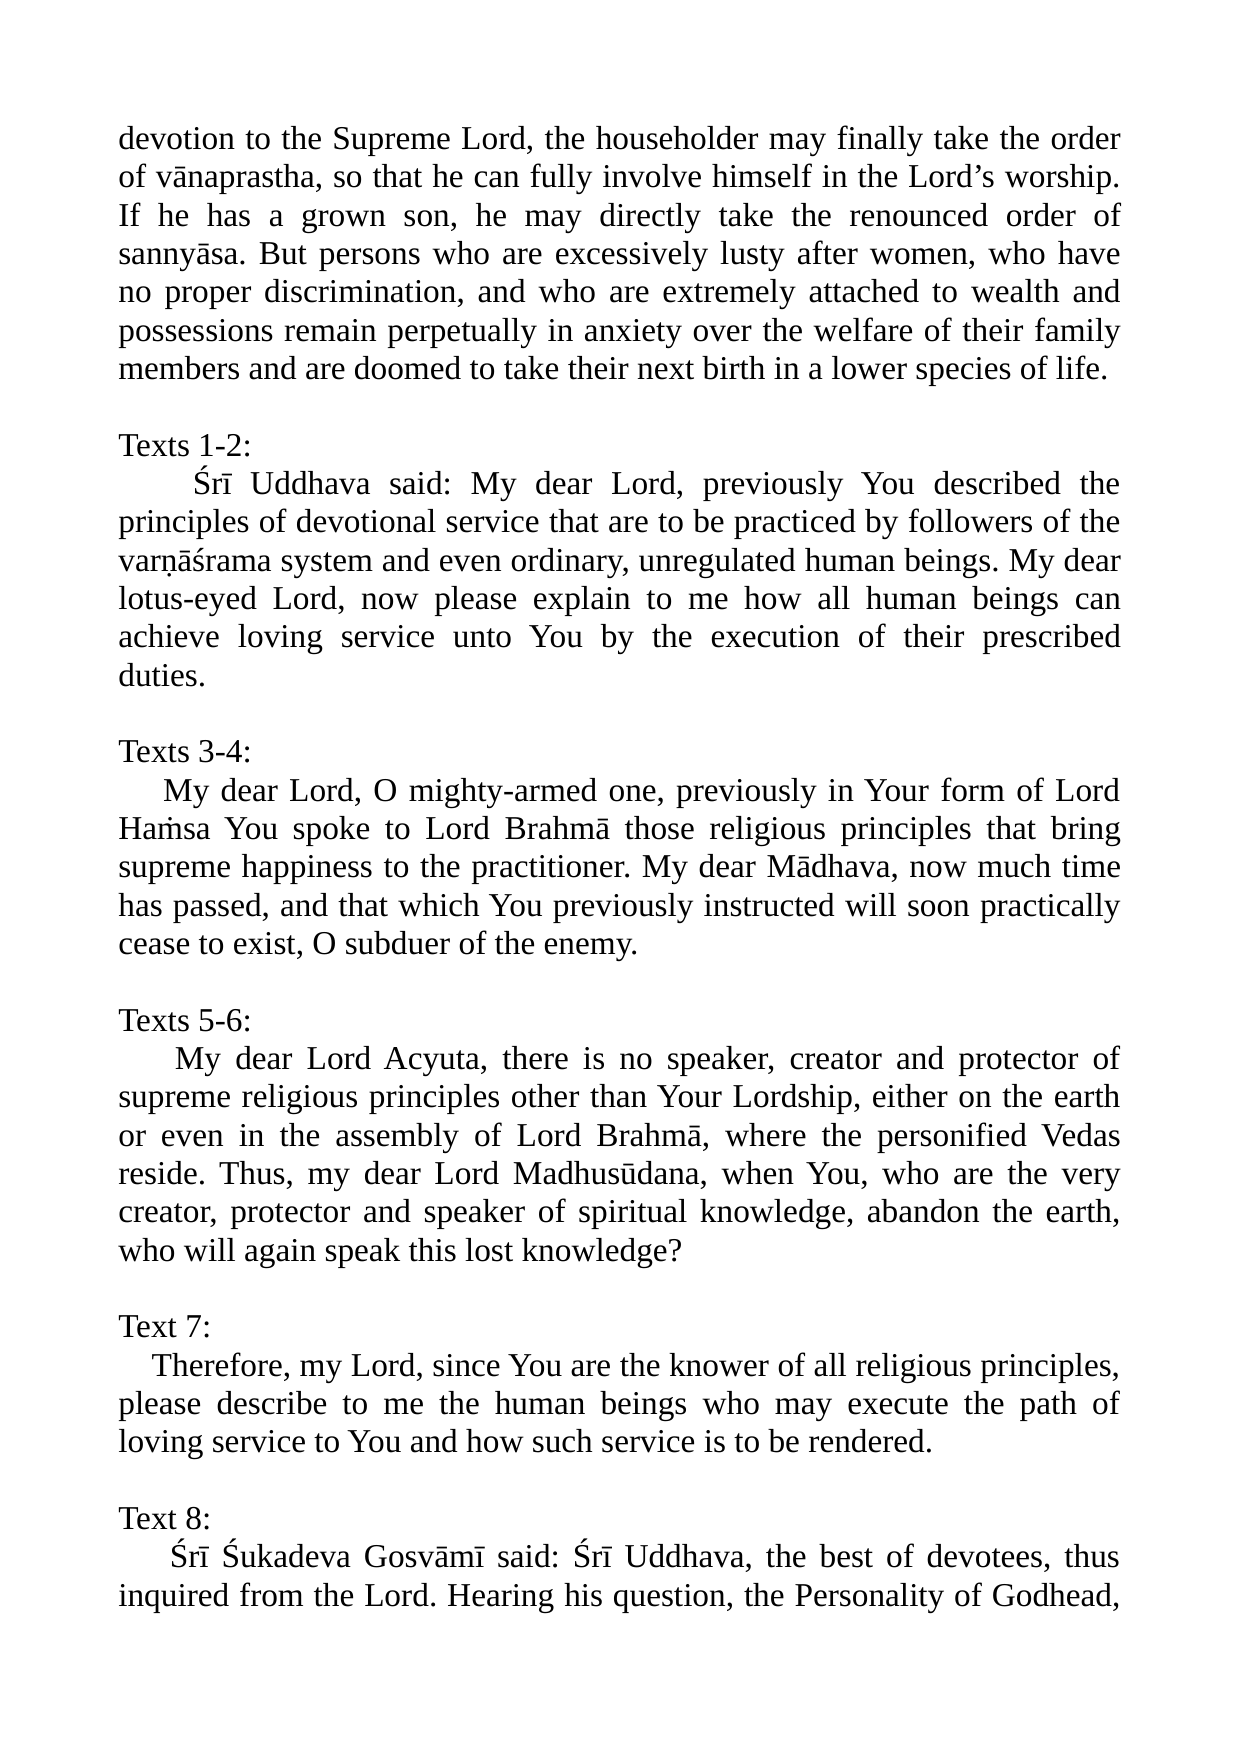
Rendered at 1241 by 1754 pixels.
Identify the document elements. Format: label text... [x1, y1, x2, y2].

text Śrī Śukadeva Gosvāmī said: Śrī Uddhava, the best of devotees, thus inquired from the Lord. Hearing his question, the Personality of Godhead, [118, 1536, 1122, 1613]
text My dear Lord, O mighty-armed one, previously in Your form of Lord Haṁsa You spoke to Lord Brahmā those religious principles that bring supreme happiness to the practitioner. My dear Mādhava, now much time has passed, and that which You previously instructed will soon practically cease to exist, O subduer of the enemy. [118, 770, 1122, 961]
text Therefore, my Lord, since You are the knower of all religious principles, please describe to me the human beings who may execute the path of loving service to You and how such service is to be rendered. [118, 1345, 1122, 1460]
text Śrī Uddhava said: My dear Lord, previously You described the principles of devotional service that are to be practiced by followers of the varṇāśrama system and even ordinary, unregulated human beings. My dear lotus-eyed Lord, now please explain to me how all human beings can achieve loving service unto You by the execution of their prescribed duties. [118, 463, 1122, 693]
text devotion to the Supreme Lord, the householder may finally take the order of vānaprastha, so that he can fully involve himself in the Lord’s worship. If he has a grown son, he may directly take the renounced order of sannyāsa. But persons who are excessively lusty after women, who have no proper discrimination, and who are extremely attached to wealth and possessions remain perpetually in anxiety over the welfare of their family members and are doomed to take their next birth in a lower species of life. [118, 118, 1122, 386]
text Texts 5-6: [118, 1000, 1122, 1038]
text Text 8: [118, 1498, 1122, 1536]
text Texts 3-4: [118, 731, 1122, 770]
text Text 7: [118, 1306, 1122, 1345]
text My dear Lord Acyuta, there is no speaker, creator and protector of supreme religious principles other than Your Lordship, either on the earth or even in the assembly of Lord Brahmā, where the personified Vedas reside. Thus, my dear Lord Madhusūdana, when You, who are the very creator, protector and speaker of spiritual knowledge, abandon the earth, who will again speak this lost knowledge? [118, 1038, 1122, 1268]
text Texts 1-2: [118, 425, 1122, 463]
